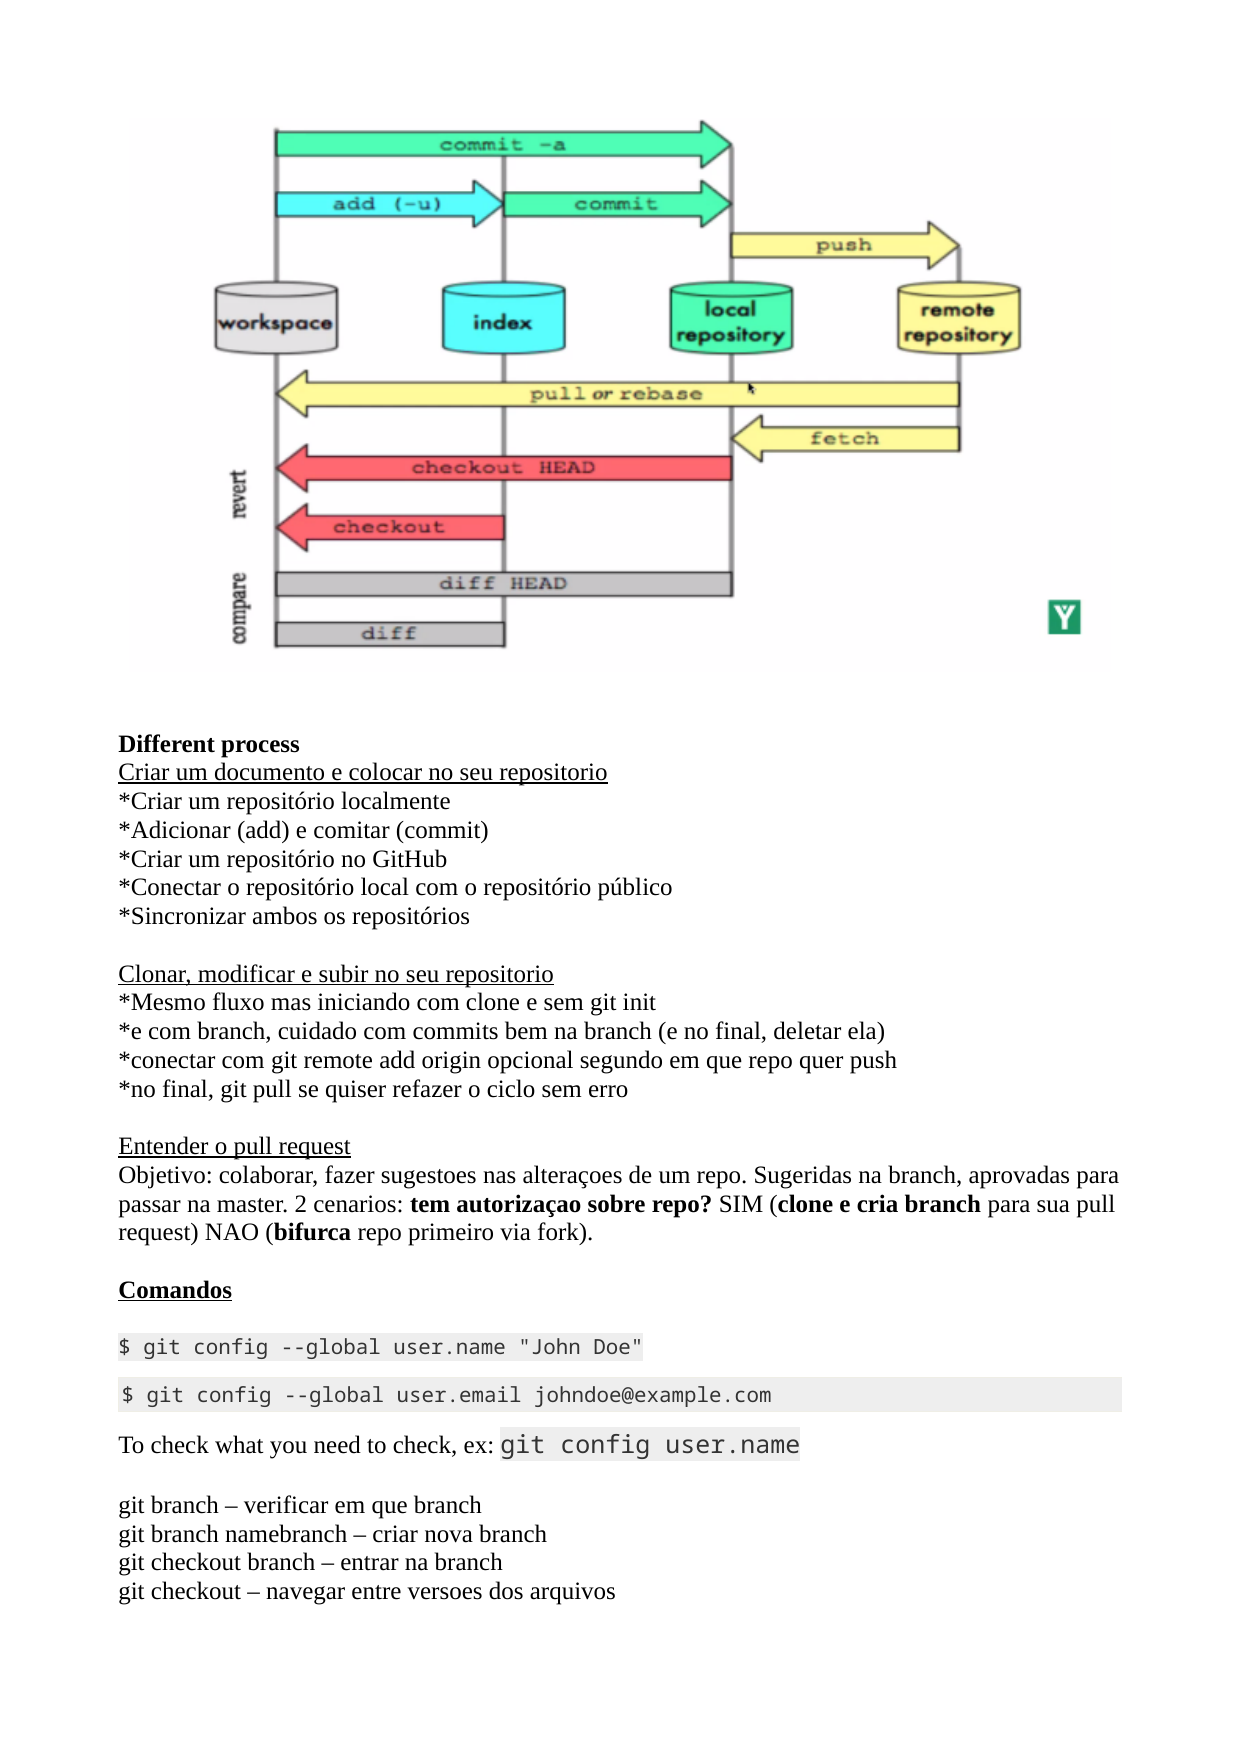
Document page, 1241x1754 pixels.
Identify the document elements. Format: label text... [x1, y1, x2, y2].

text Criar um documento e colocar no seu repositorio [118, 757, 1122, 786]
text Different process [118, 729, 1122, 757]
text git branch namebranch – criar nova branch [118, 1519, 1122, 1547]
text *Mesmo fluxo mas iniciando com clone e sem git init [118, 987, 1122, 1016]
text Objetivo: colaborar, fazer sugestoes nas alteraçoes de um repo. Sugeridas na branch, aprovadas para passar na master. 2 cenarios: tem autorizaçao sobre repo? SIM (clone e cria branch para sua pull request) NAO (bifurca repo primeiro via fork). [118, 1160, 1122, 1246]
text *no final, git pull se quiser refazer o ciclo sem erro [118, 1074, 1122, 1102]
text $ git config --global user.name "John Doe" [118, 1332, 1122, 1361]
text $ git config --global user.email johndoe@example.com [119, 1378, 1122, 1411]
picture [128, 118, 1112, 672]
text To check what you need to check, ex: git config user.name [118, 1427, 1122, 1461]
text *Conectar o repositório local com o repositório público [118, 872, 1122, 901]
text git branch – verificar em que branch [118, 1490, 1122, 1519]
text Entender o pull request [118, 1131, 1122, 1160]
text *Adicionar (add) e comitar (commit) [118, 815, 1122, 844]
text *Sincronizar ambos os repositórios [118, 901, 1122, 930]
text *Criar um repositório localmente [118, 786, 1122, 815]
text *conectar com git remote add origin opcional segundo em que repo quer push [118, 1045, 1122, 1074]
text Clonar, modificar e subir no seu repositorio [118, 959, 1122, 987]
text *e com branch, cuidado com commits bem na branch (e no final, deletar ela) [118, 1016, 1122, 1045]
text *Criar um repositório no GitHub [118, 844, 1122, 872]
text Comandos [118, 1275, 1122, 1304]
text git checkout branch – entrar na branch [118, 1547, 1122, 1576]
text git checkout – navegar entre versoes dos arquivos [118, 1576, 1122, 1605]
